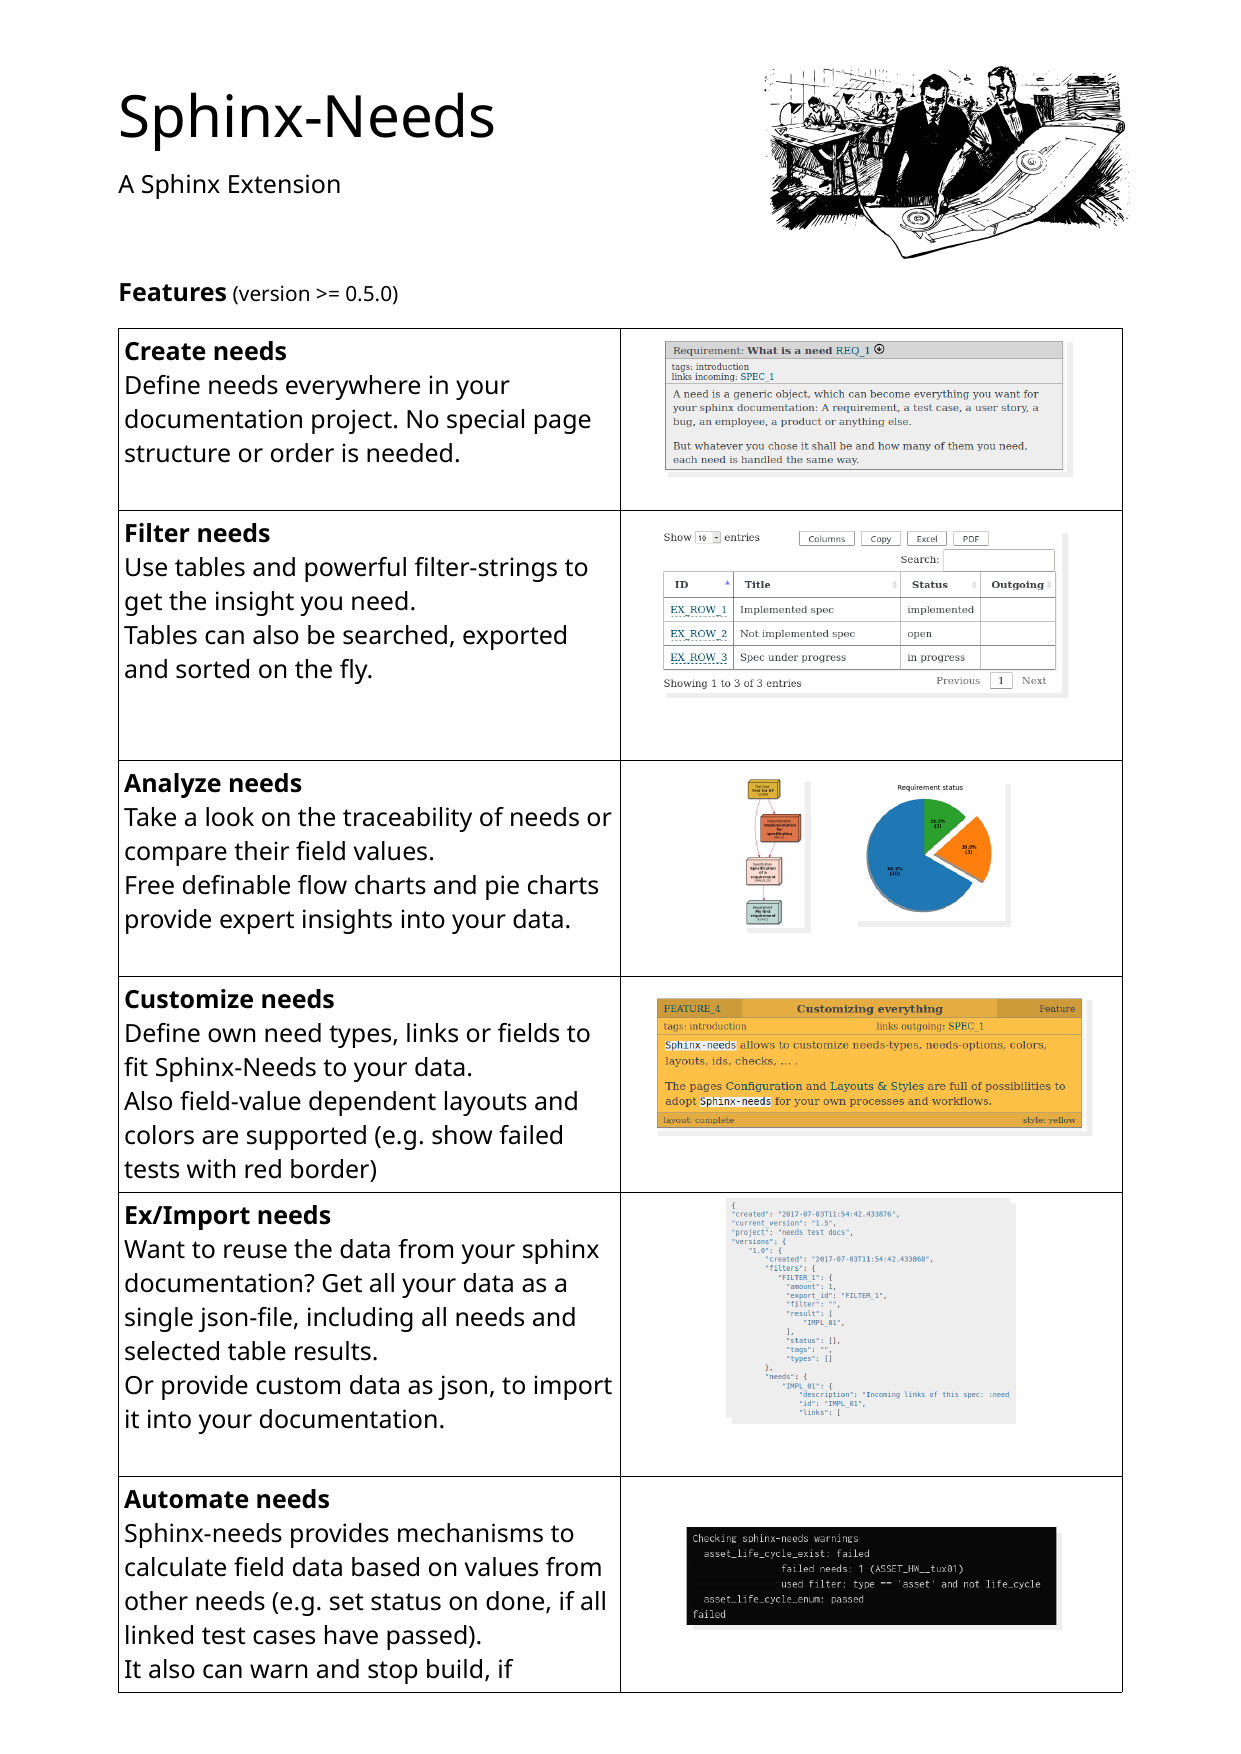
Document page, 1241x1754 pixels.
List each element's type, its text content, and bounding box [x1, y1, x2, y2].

picture [741, 776, 805, 928]
picture [652, 994, 1087, 1131]
picture [725, 1197, 1011, 1418]
table_header [621, 329, 1122, 510]
table_cell Ex/Import needs Want to reuse the data from your sphinx documentation? Get all your data as a single json-file, including all needs and selected table results. Or provide custom data as json, to import it into your documentation. [119, 1193, 620, 1476]
text A Sphinx Extension [118, 167, 764, 201]
table_cell Filter needs Use tables and powerful filter-strings to get the insight you need. Tables can also be searched, exported and sorted on the fly. [119, 511, 620, 760]
table_header Create needs Define needs everywhere in your documentation project. No special page structure or order is needed. [119, 329, 620, 510]
table_cell Analyze needs Take a look on the traceability of needs or compare their field values. Free definable flow charts and pie charts provide expert insights into your data. [119, 761, 620, 976]
text Features (version >= 0.5.0) [118, 274, 1122, 308]
table_cell [621, 1193, 1122, 1476]
picture [662, 336, 1067, 472]
table_cell [621, 1477, 1122, 1692]
table_cell Customize needs Define own need types, links or fields to fit Sphinx-Needs to your data. Also field-value dependent layouts and colors are supported (e.g. show failed tests with red border) [119, 977, 620, 1192]
picture [764, 66, 1130, 259]
picture [852, 778, 1006, 921]
picture [686, 1527, 1057, 1625]
table_cell [621, 511, 1122, 760]
subtitle Sphinx-Needs [118, 75, 764, 154]
picture [660, 526, 1063, 693]
table_cell [621, 977, 1122, 1192]
table_cell [621, 761, 1122, 976]
table_cell Automate needs Sphinx-needs provides mechanisms to calculate field data based on values from other needs (e.g. set status on done, if all linked test cases have passed). It also can warn and stop build, if [119, 1477, 620, 1692]
